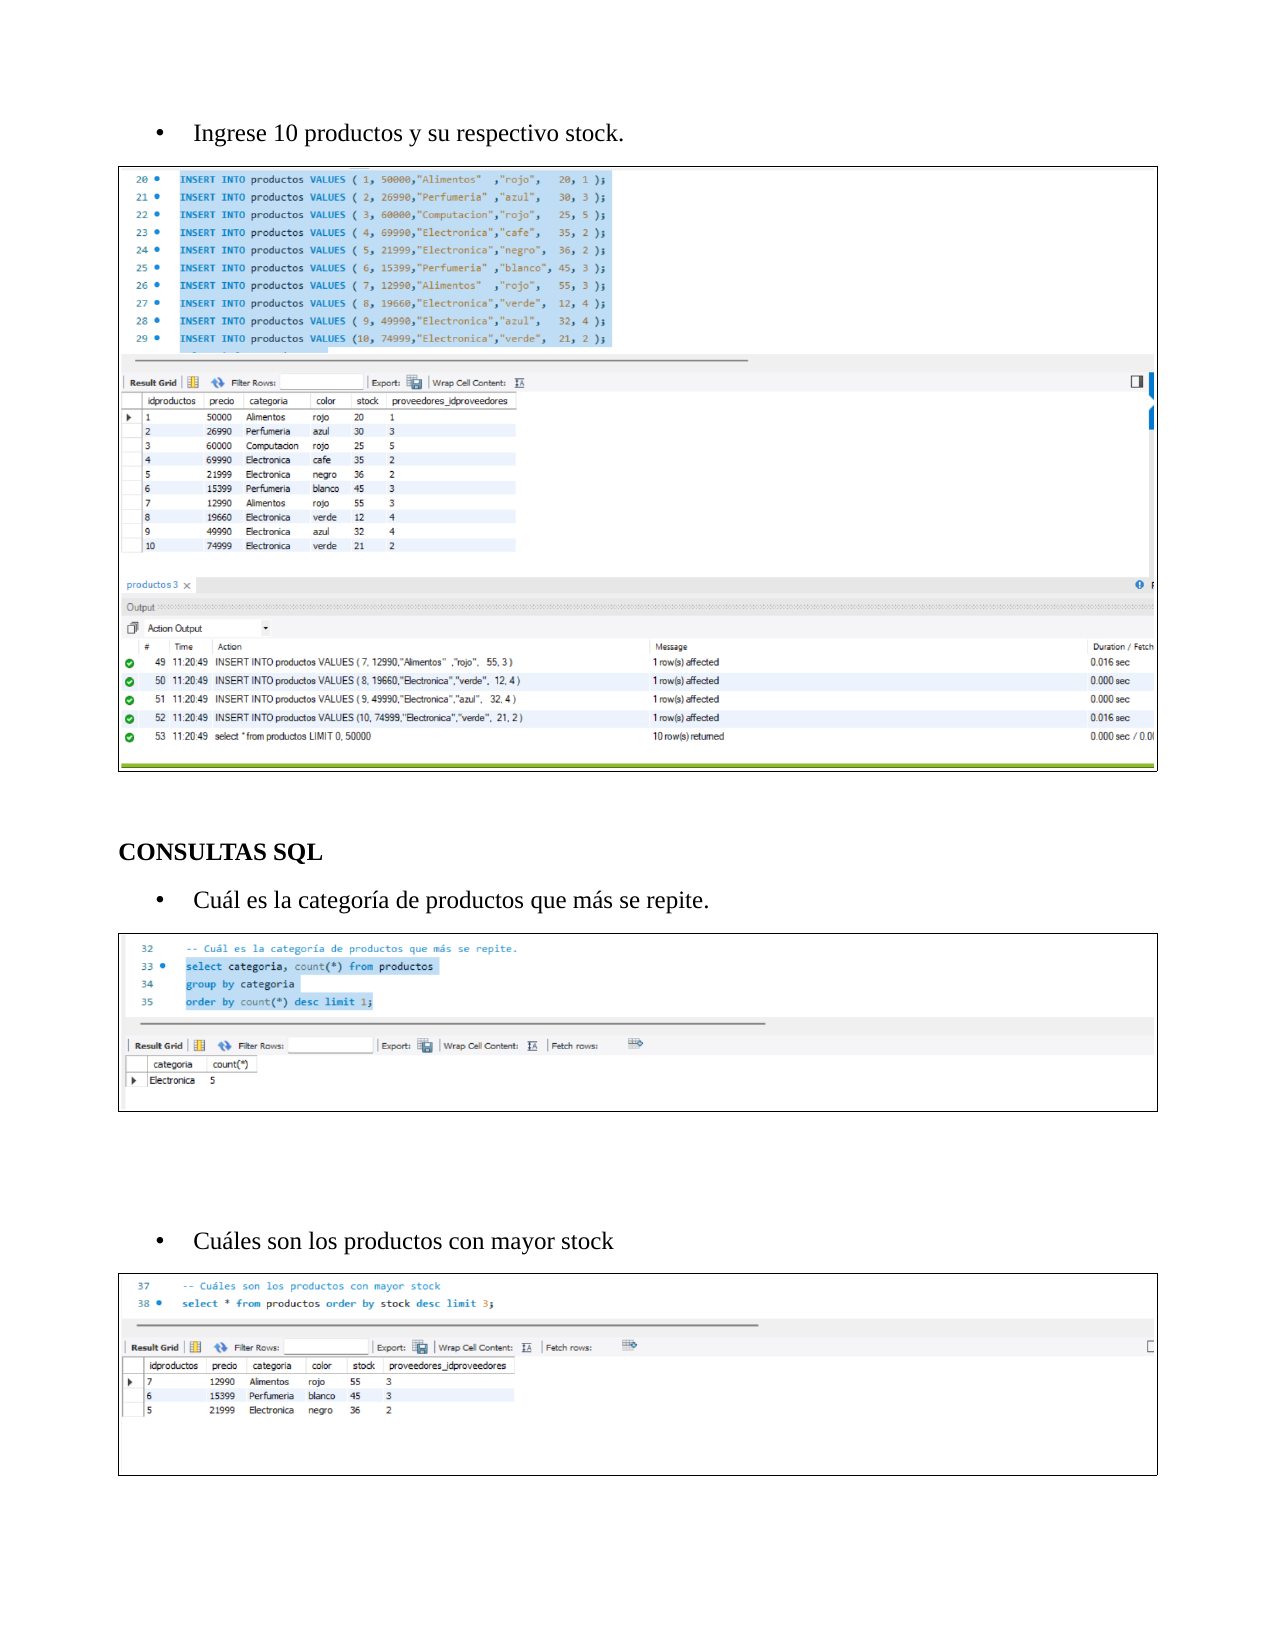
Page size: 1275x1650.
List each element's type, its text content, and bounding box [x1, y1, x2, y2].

picture [121, 935, 1154, 1109]
picture [121, 1276, 1154, 1472]
list Cuáles son los productos con mayor stock [156, 1226, 1157, 1254]
picture [121, 168, 1154, 768]
list Ingrese 10 productos y su respectivo stock. [156, 118, 1157, 147]
list Cuál es la categoría de productos que más se repite. [156, 885, 1157, 914]
text CONSULTAS SQL [118, 837, 1157, 866]
